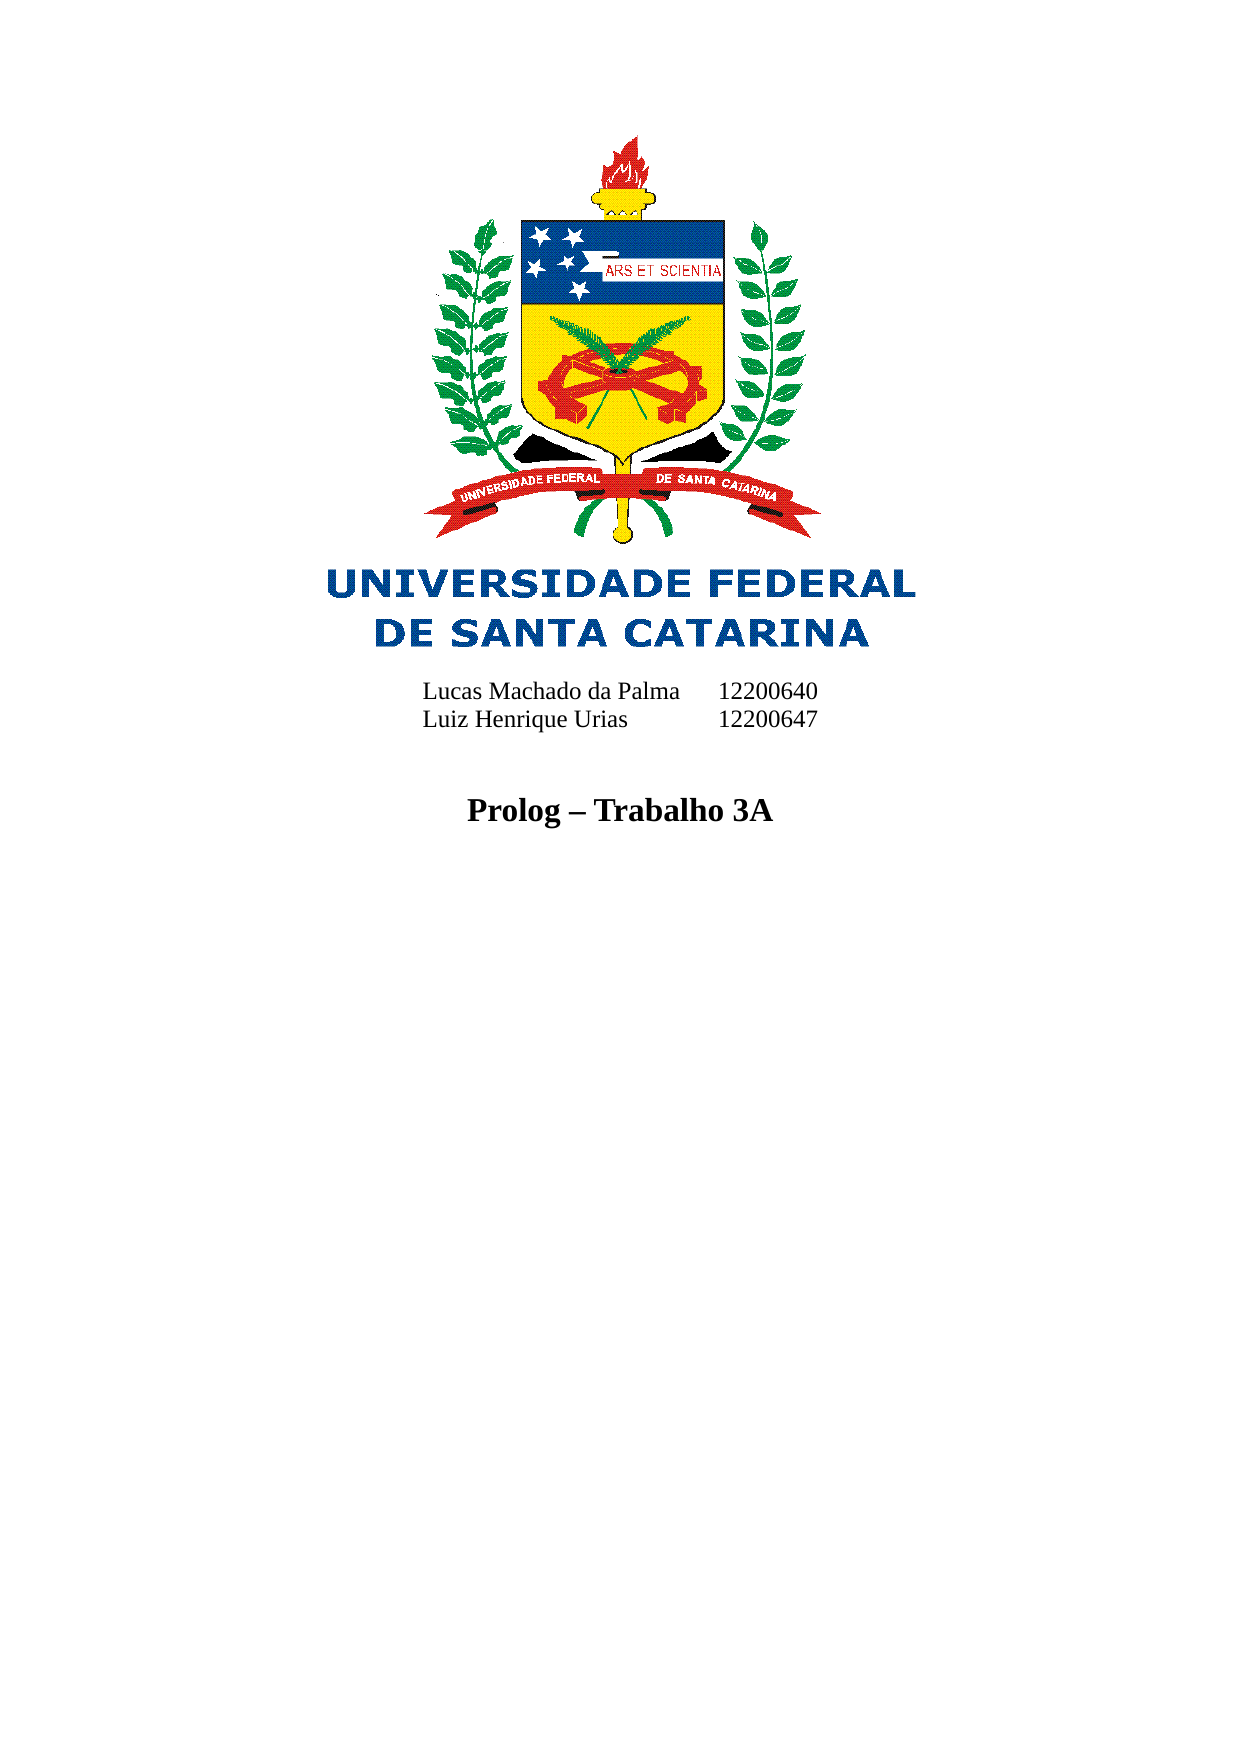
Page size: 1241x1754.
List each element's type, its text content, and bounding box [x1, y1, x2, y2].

picture [663, 640, 675, 647]
picture [385, 624, 395, 642]
picture [758, 638, 769, 647]
picture [523, 631, 533, 647]
picture [758, 624, 767, 631]
text Prolog – Trabalho 3A [118, 791, 1122, 829]
text Luiz Henrique Urias 12200647 [118, 704, 1122, 733]
picture [585, 640, 600, 647]
picture [723, 640, 738, 647]
picture [811, 630, 823, 647]
picture [490, 640, 502, 647]
picture [325, 118, 916, 647]
picture [846, 640, 860, 647]
text Lucas Machado da Palma 12200640 [118, 676, 1122, 704]
